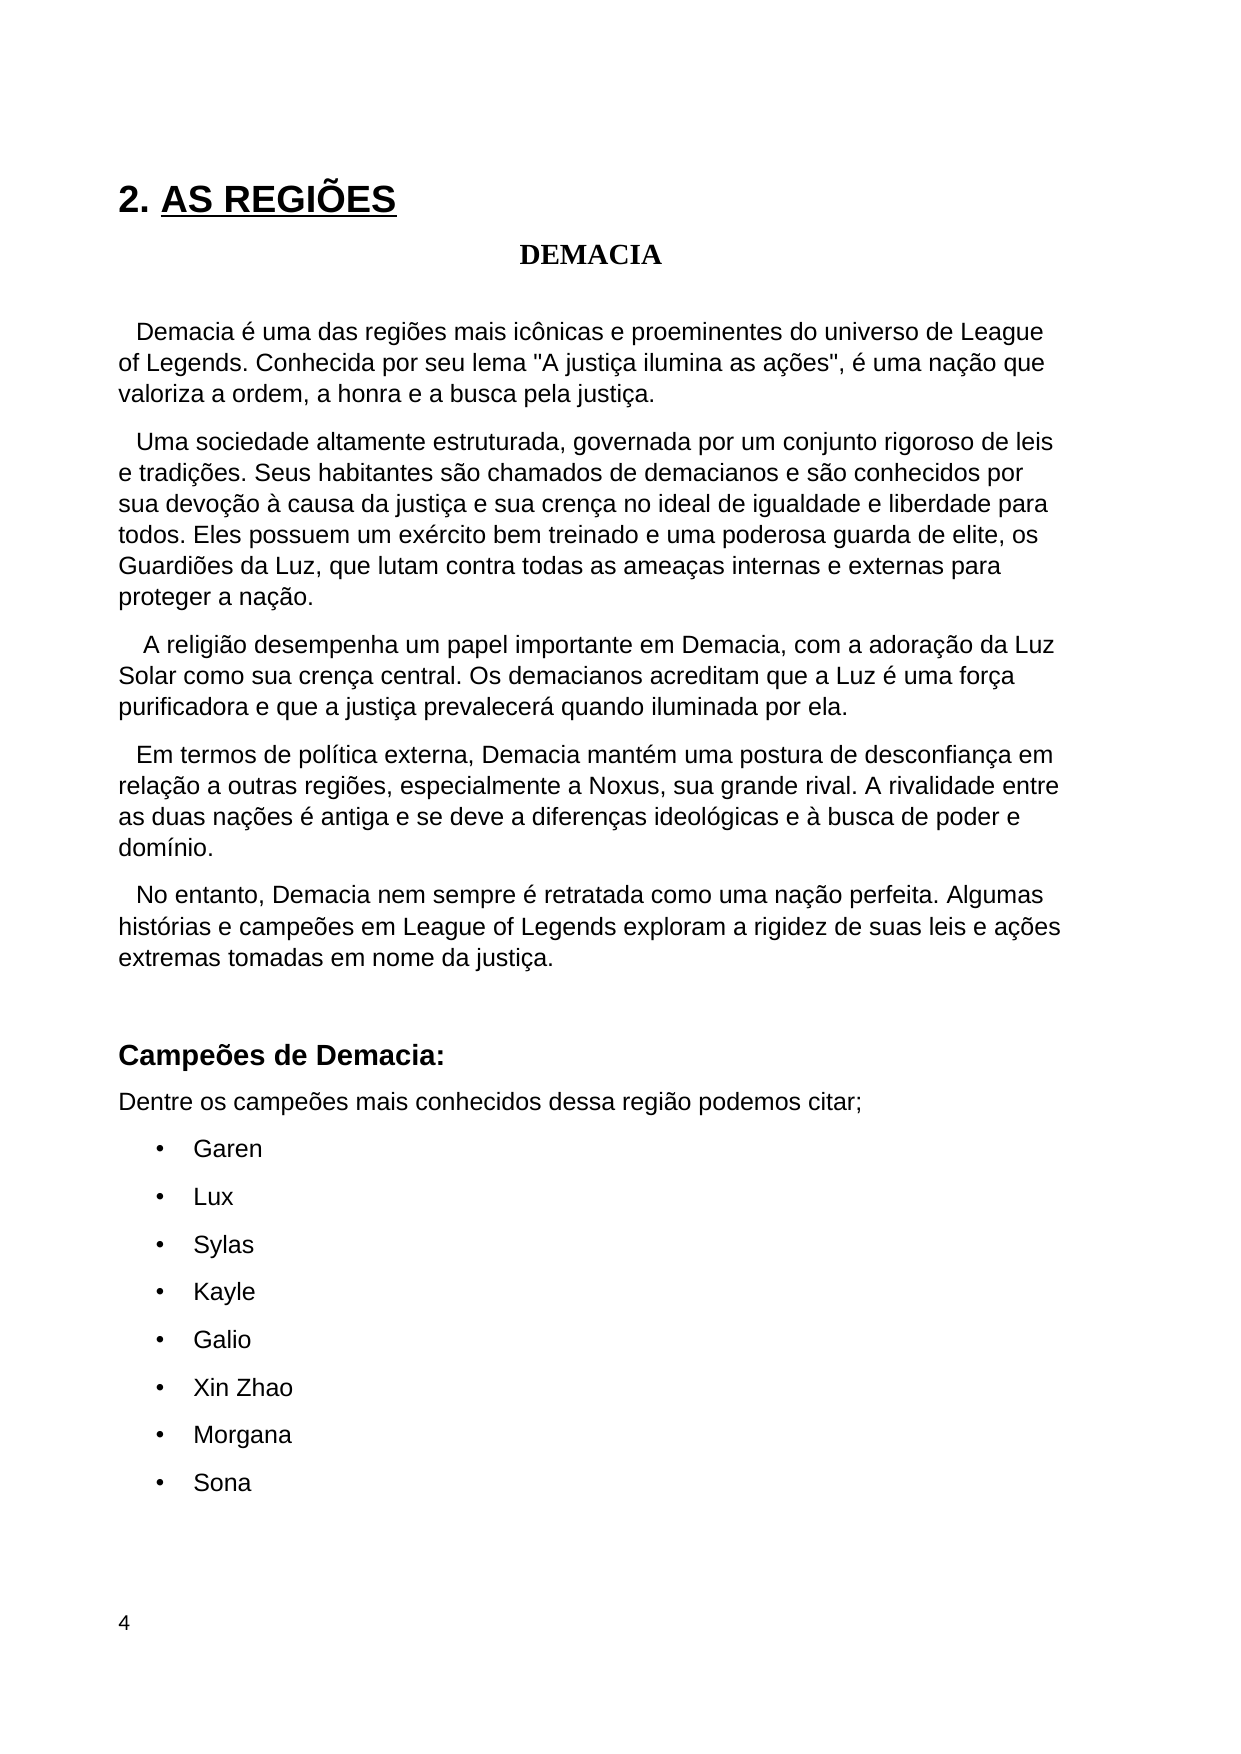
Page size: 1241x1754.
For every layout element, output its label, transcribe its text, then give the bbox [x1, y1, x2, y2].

text A religião desempenha um papel importante em Demacia, com a adoração da Luz Solar como sua crença central. Os demacianos acreditam que a Luz é uma força purificadora e que a justiça prevalecerá quando iluminada por ela. [118, 630, 1063, 721]
list Morgana [156, 1421, 1063, 1449]
list Kayle [156, 1277, 1063, 1306]
list Sylas [156, 1230, 1063, 1258]
list Lux [156, 1182, 1063, 1211]
list Xin Zhao [156, 1373, 1063, 1402]
subtitle DEMACIA [118, 237, 1063, 270]
text Demacia é uma das regiões mais icônicas e proeminentes do universo de League of Legends. Conhecida por seu lema "A justiça ilumina as ações", é uma nação que valoriza a ordem, a honra e a busca pela justiça. [118, 317, 1063, 408]
text Em termos de política externa, Demacia mantém uma postura de desconfiança em relação a outras regiões, especialmente a Noxus, sua grande rival. A rivalidade entre as duas nações é antiga e se deve a diferenças ideológicas e à busca de poder e domínio. [118, 740, 1063, 862]
list Galio [156, 1325, 1063, 1354]
text No entanto, Demacia nem sempre é retratada como uma nação perfeita. Algumas histórias e campeões em League of Legends exploram a rigidez de suas leis e ações extremas tomadas em nome da justiça. [118, 881, 1063, 971]
text Uma sociedade altamente estruturada, governada por um conjunto rigoroso de leis e tradições. Seus habitantes são chamados de demacianos e são conhecidos por sua devoção à causa da justiça e sua crença no ideal de igualdade e liberdade para todos. Eles possuem um exército bem treinado e uma poderosa guarda de elite, os Guardiões da Luz, que lutam contra todas as ameaças internas e externas para proteger a nação. [118, 427, 1063, 611]
subtitle Campeões de Demacia: [118, 1038, 1063, 1072]
list Sona [156, 1468, 1063, 1497]
list Garen [156, 1134, 1063, 1163]
subtitle 2. AS REGIÕES [118, 177, 1063, 221]
text Dentre os campeões mais conhecidos dessa região podemos citar; [118, 1087, 1063, 1115]
